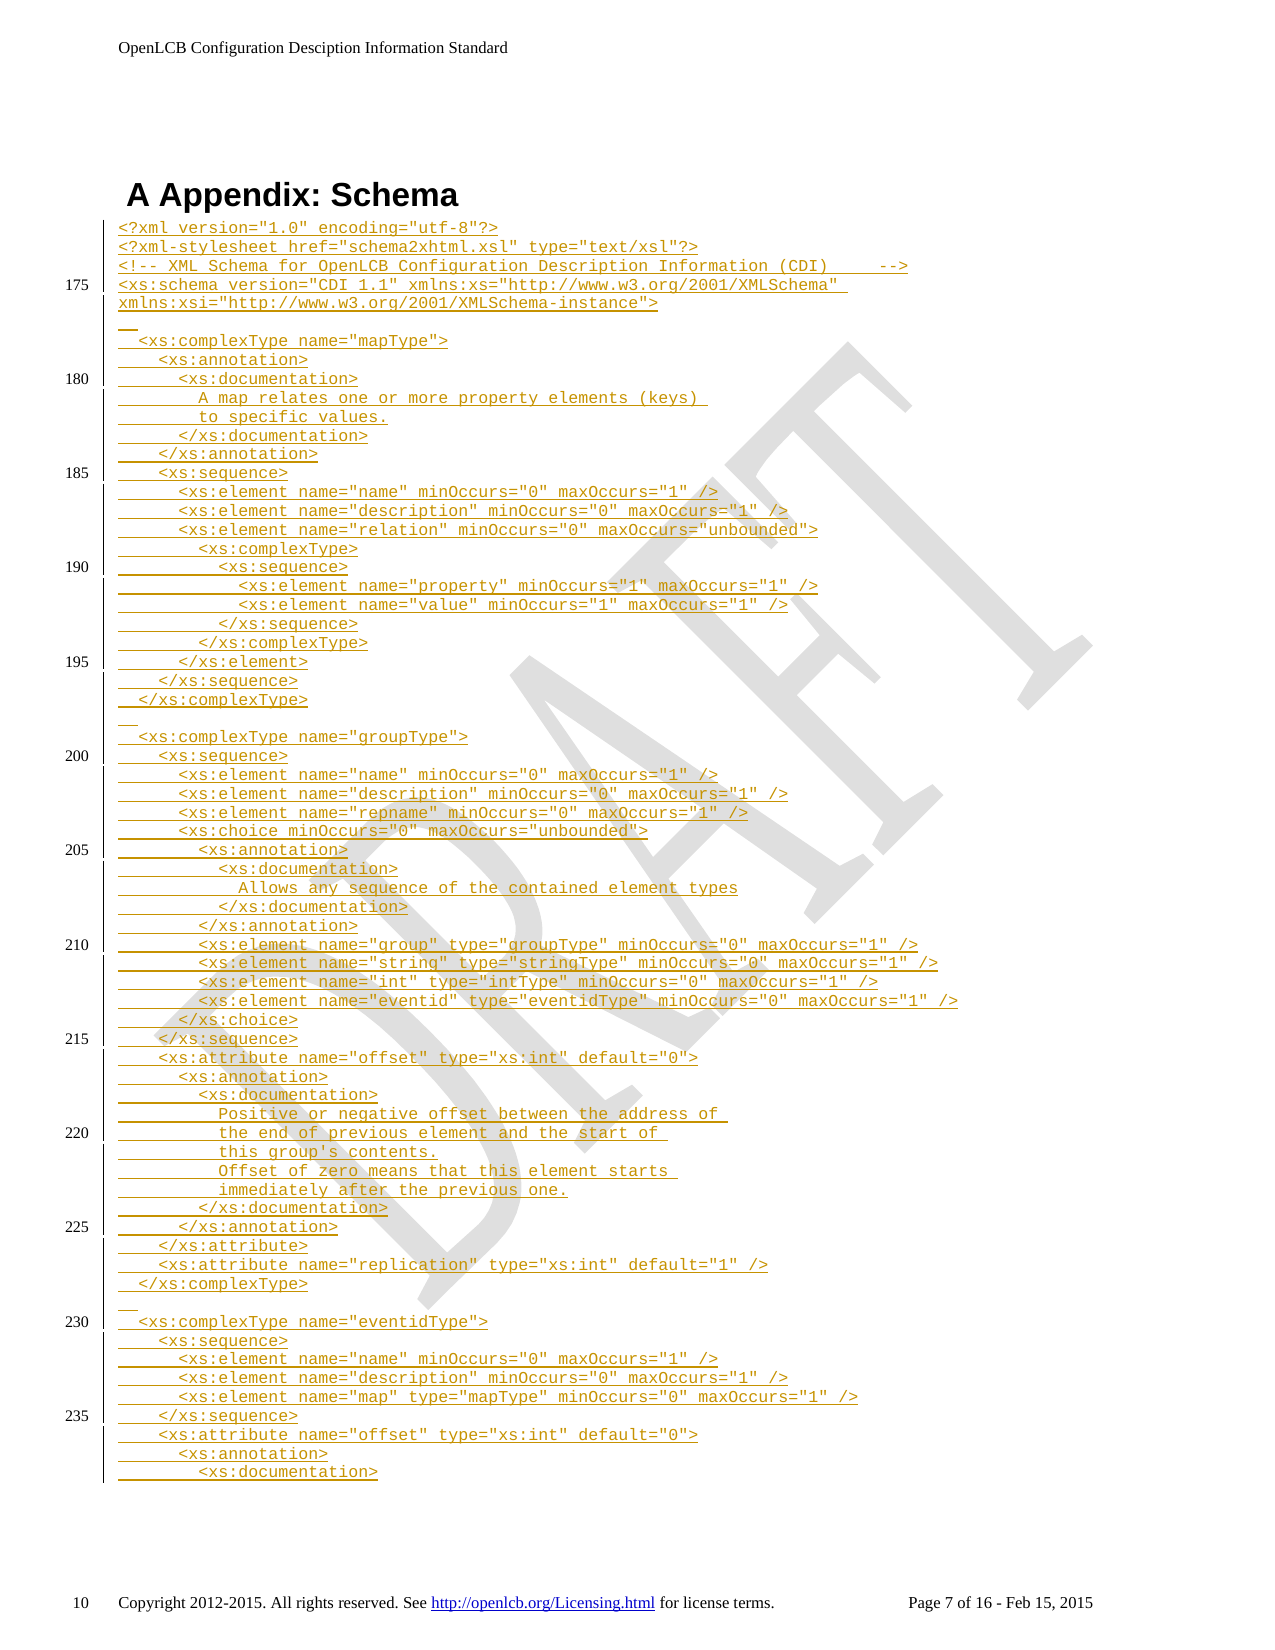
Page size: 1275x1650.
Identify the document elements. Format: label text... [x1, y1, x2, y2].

text </xs:documentation> [823, 898, 1157, 917]
text </xs:annotation> [118, 917, 399, 936]
text <xs:attribute name="replication" type="xs:int" default="1" /> [464, 1257, 1157, 1276]
text Allows any sequence of the contained element types [842, 879, 1157, 898]
text </xs:sequence> [536, 1030, 678, 1049]
text <xs:element name="relation" minOccurs="0" maxOccurs="unbounded"> [925, 521, 1157, 540]
text [719, 616, 817, 634]
text [764, 446, 826, 465]
text <xs:element name="property" minOccurs="1" maxOccurs="1" /> [982, 578, 1157, 597]
text <xs:attribute name="replication" type="xs:int" default="1" /> [118, 1257, 425, 1272]
text </xs:documentation> [515, 1200, 1157, 1219]
text <xs:element name="name" minOccurs="0" maxOccurs="1" /> [118, 1351, 1157, 1370]
text <xs:annotation> [688, 842, 776, 861]
text [815, 408, 1157, 427]
text <xs:complexType name="eventidType"> [118, 1313, 1157, 1332]
text <xs:documentation> [480, 1087, 569, 1106]
text [819, 389, 898, 408]
text [434, 1238, 462, 1251]
text <xs:annotation> [465, 1068, 550, 1087]
text <xs:sequence> [118, 559, 629, 578]
text [821, 655, 859, 672]
text <xs:sequence> [118, 1332, 1157, 1351]
text <xs:annotation> [644, 842, 667, 856]
text <xs:schema version="CDI 1.1" xmlns:xs="http://www.w3.org/2001/XMLSchema" xmlns:xsi="http://www.w3.org/2001/XMLSchema-instance"> [118, 276, 1157, 314]
text [802, 672, 1033, 691]
text </xs:sequence> [226, 1030, 402, 1049]
text <xs:element name="string" type="stringType" minOccurs="0" maxOccurs="1" /> [118, 955, 237, 970]
text <xs:element name="description" minOccurs="0" maxOccurs="1" /> [604, 785, 690, 801]
text <xs:annotation> [118, 1068, 237, 1084]
text <xs:element name="relation" minOccurs="0" maxOccurs="unbounded"> [118, 521, 667, 537]
text [1068, 653, 1157, 672]
text </xs:attribute> [118, 1238, 410, 1257]
text this group's contents. [118, 1143, 309, 1159]
text Allows any sequence of the contained element types [526, 879, 660, 895]
text [665, 559, 939, 578]
text </xs:sequence> [118, 1407, 1157, 1426]
text [415, 1219, 482, 1238]
text [944, 540, 1157, 559]
text <xs:element name="description" minOccurs="0" maxOccurs="1" /> [118, 785, 595, 801]
text <xs:documentation> [513, 861, 649, 879]
text [798, 691, 1026, 710]
text </xs:documentation> [118, 1200, 368, 1215]
text <xs:documentation> [118, 1087, 255, 1102]
text <xs:choice minOccurs="0" maxOccurs="unbounded"> [631, 823, 686, 842]
text [869, 465, 1157, 484]
text <xs:annotation> [118, 352, 836, 371]
text <xs:choice minOccurs="0" maxOccurs="unbounded"> [476, 823, 621, 838]
text </xs:choice> [118, 1012, 175, 1027]
text <xs:complexType name="mapType"> [118, 333, 1157, 352]
text <xs:element name="description" minOccurs="0" maxOccurs="1" /> [118, 502, 686, 518]
text <xs:element name="eventid" type="eventidType" minOccurs="0" maxOccurs="1" /> [728, 993, 1157, 1012]
text Positive or negative offset between the address of [118, 1106, 274, 1121]
text [579, 748, 639, 766]
text <xs:annotation> [574, 1068, 1157, 1087]
text <xs:element name="map" type="mapType" minOccurs="0" maxOccurs="1" /> [118, 1389, 1157, 1407]
text <xs:element name="value" minOccurs="1" maxOccurs="1" /> [118, 597, 672, 612]
text <!-- XML Schema for OpenLCB Configuration Description Information (CDI) --> [118, 257, 1157, 276]
text [1030, 691, 1157, 710]
text </xs:sequence> [118, 672, 519, 691]
text <?xml-stylesheet href="schema2xhtml.xsl" type="text/xsl"?> [118, 238, 1157, 257]
text [840, 374, 876, 389]
text <xs:element name="string" type="stringType" minOccurs="0" maxOccurs="1" /> [563, 955, 712, 970]
text </xs:complexType> [118, 691, 532, 710]
text Offset of zero means that this element starts [519, 1162, 1157, 1181]
text <xs:attribute name="offset" type="xs:int" default="0"> [448, 1049, 528, 1065]
text <xs:element name="repname" minOccurs="0" maxOccurs="1" /> [751, 804, 882, 823]
text <xs:element name="repname" minOccurs="0" maxOccurs="1" /> [617, 804, 701, 820]
text [737, 634, 818, 653]
subtitle Appendix: Schema [118, 175, 1157, 213]
text <xs:documentation> [283, 1087, 454, 1106]
text [851, 748, 1157, 766]
text <xs:annotation> [118, 1445, 1157, 1464]
text this group's contents. [339, 1143, 488, 1162]
text Offset of zero means that this element starts [118, 1162, 331, 1178]
text <xs:annotation> [264, 1068, 438, 1087]
text <xs:element name="description" minOccurs="0" maxOccurs="1" /> [906, 502, 1157, 521]
text immediately after the previous one. [521, 1181, 1157, 1200]
text <xs:element name="int" type="intType" minOccurs="0" maxOccurs="1" /> [602, 974, 719, 989]
text <xs:choice minOccurs="0" maxOccurs="unbounded"> [898, 823, 1157, 842]
text <xs:element name="group" type="groupType" minOccurs="0" maxOccurs="1" /> [541, 936, 698, 951]
text [446, 1276, 1157, 1294]
text </xs:sequence> [167, 1035, 199, 1046]
text </xs:complexType> [118, 634, 713, 653]
text [879, 371, 1157, 389]
text <xs:annotation> [807, 842, 1157, 861]
text <xs:annotation> [497, 842, 636, 861]
text [850, 446, 1157, 465]
text <xs:element name="eventid" type="eventidType" minOccurs="0" maxOccurs="1" /> [219, 993, 354, 1008]
text <xs:element name="description" minOccurs="0" maxOccurs="1" /> [723, 785, 864, 804]
text <xs:element name="name" minOccurs="0" maxOccurs="1" /> [118, 766, 582, 782]
text <xs:element name="property" minOccurs="1" maxOccurs="1" /> [681, 578, 958, 597]
text <xs:attribute name="offset" type="xs:int" default="0"> [118, 1426, 1157, 1445]
text [831, 427, 1157, 446]
text [821, 616, 995, 634]
text <xs:element name="value" minOccurs="1" maxOccurs="1" /> [700, 597, 803, 616]
text [584, 691, 770, 710]
text <xs:choice minOccurs="0" maxOccurs="unbounded"> [779, 823, 882, 842]
text Allows any sequence of the contained element types [385, 879, 501, 895]
text [503, 1219, 1157, 1238]
text [1083, 634, 1157, 653]
text <xs:sequence> [118, 748, 571, 766]
text <xs:element name="name" minOccurs="0" maxOccurs="1" /> [763, 484, 863, 502]
text [542, 917, 688, 936]
text <xs:element name="name" minOccurs="0" maxOccurs="1" /> [695, 766, 845, 785]
text <xs:element name="name" minOccurs="0" maxOccurs="1" /> [118, 484, 704, 499]
text <xs:element name="value" minOccurs="1" maxOccurs="1" /> [1001, 597, 1157, 616]
text <xs:attribute name="offset" type="xs:int" default="0"> [245, 1049, 418, 1065]
text </xs:documentation> [404, 898, 513, 917]
text <xs:element name="description" minOccurs="0" maxOccurs="1" /> [935, 785, 1157, 804]
text <xs:documentation> [118, 371, 817, 389]
text <xs:element name="group" type="groupType" minOccurs="0" maxOccurs="1" /> [118, 936, 414, 951]
text Allows any sequence of the contained element types [670, 879, 816, 898]
text </xs:annotation> [118, 446, 742, 465]
text <xs:element name="description" minOccurs="0" maxOccurs="1" /> [118, 1370, 1157, 1389]
text [897, 389, 1157, 408]
text <xs:element name="relation" minOccurs="0" maxOccurs="unbounded"> [758, 521, 901, 540]
text <?xml version="1.0" encoding="utf-8"?> [118, 220, 1157, 238]
text [839, 634, 1014, 653]
text to specific values. [118, 408, 780, 427]
text </xs:element> [118, 653, 732, 672]
text <xs:element name="name" minOccurs="0" maxOccurs="1" /> [591, 766, 662, 782]
text </xs:annotation> [118, 1219, 391, 1238]
text [696, 917, 1157, 936]
text [556, 672, 751, 691]
text <xs:complexType> [118, 540, 648, 559]
text this group's contents. [513, 1143, 1157, 1162]
text <xs:documentation> [593, 1087, 626, 1099]
text <xs:annotation> [366, 842, 471, 861]
text </xs:choice> [211, 1012, 382, 1030]
text <xs:documentation> [118, 861, 326, 876]
text [565, 729, 612, 748]
text </xs:documentation> [683, 898, 811, 917]
text <xs:documentation> [861, 861, 1157, 879]
text [1038, 634, 1081, 650]
text [668, 748, 826, 766]
text <xs:element name="repname" minOccurs="0" maxOccurs="1" /> [118, 804, 388, 820]
text <xs:attribute name="offset" type="xs:int" default="0"> [118, 1049, 218, 1065]
text the end of previous element and the start of [597, 1125, 1157, 1143]
text </xs:sequence> [691, 1030, 1157, 1049]
text </xs:documentation> [118, 898, 377, 914]
text [756, 653, 800, 672]
text <xs:documentation> [634, 1087, 1157, 1106]
text </xs:sequence> [118, 616, 694, 634]
text <xs:choice minOccurs="0" maxOccurs="unbounded"> [118, 823, 364, 838]
text the end of previous element and the start of [118, 1125, 293, 1140]
text immediately after the previous one. [118, 1181, 350, 1197]
text </xs:choice> [411, 1012, 493, 1030]
text <xs:annotation> [118, 842, 345, 857]
text <xs:element name="description" minOccurs="0" maxOccurs="1" /> [779, 502, 882, 521]
text Offset of zero means that this element starts [358, 1162, 493, 1178]
text A map relates one or more property elements (keys) [118, 389, 799, 408]
text <xs:attribute name="offset" type="xs:int" default="0"> [555, 1049, 1157, 1068]
text <xs:documentation> [367, 861, 488, 879]
text the end of previous element and the start of [505, 1125, 582, 1140]
text [963, 559, 1157, 578]
text <xs:element name="name" minOccurs="0" maxOccurs="1" /> [888, 484, 1157, 502]
text [1020, 616, 1157, 634]
text [858, 653, 1033, 672]
text </xs:documentation> [536, 898, 675, 917]
text <xs:element name="repname" minOccurs="0" maxOccurs="1" /> [917, 804, 1157, 823]
text [668, 540, 920, 559]
text Positive or negative offset between the address of [615, 1106, 1157, 1125]
text the end of previous element and the start of [321, 1125, 478, 1140]
text [1049, 672, 1157, 691]
text </xs:choice> [710, 1012, 1157, 1030]
text </xs:documentation> [396, 1200, 492, 1219]
text <xs:element name="property" minOccurs="1" maxOccurs="1" /> [118, 578, 616, 593]
text <xs:element name="repname" minOccurs="0" maxOccurs="1" /> [447, 804, 608, 820]
text <xs:sequence> [118, 465, 742, 484]
text Positive or negative offset between the address of [302, 1106, 466, 1121]
text <xs:element name="string" type="stringType" minOccurs="0" maxOccurs="1" /> [723, 955, 1157, 974]
text <xs:complexType name="groupType"> [118, 729, 559, 748]
text [640, 729, 808, 748]
text [832, 729, 1157, 748]
text <xs:documentation> [118, 1464, 1157, 1483]
text <xs:documentation> [670, 861, 801, 879]
text <xs:element name="string" type="stringType" minOccurs="0" maxOccurs="1" /> [331, 955, 433, 970]
text [757, 465, 845, 484]
text Allows any sequence of the contained element types [118, 879, 332, 895]
text <xs:element name="name" minOccurs="0" maxOccurs="1" /> [869, 766, 1157, 785]
text <xs:element name="value" minOccurs="1" maxOccurs="1" /> [802, 597, 977, 616]
text </xs:sequence> [118, 1030, 163, 1046]
text [484, 1238, 1157, 1257]
text immediately after the previous one. [377, 1181, 494, 1197]
text Positive or negative offset between the address of [493, 1106, 584, 1121]
text </xs:choice> [518, 1012, 641, 1030]
text <xs:element name="group" type="groupType" minOccurs="0" maxOccurs="1" /> [710, 936, 1157, 955]
text [423, 917, 515, 936]
text </xs:documentation> [118, 427, 761, 446]
text [860, 352, 1157, 371]
text </xs:complexType> [118, 1276, 429, 1294]
text <xs:element name="int" type="intType" minOccurs="0" maxOccurs="1" /> [118, 974, 213, 989]
text <xs:element name="int" type="intType" minOccurs="0" maxOccurs="1" /> [747, 974, 1157, 993]
text </xs:sequence> [430, 1030, 512, 1049]
